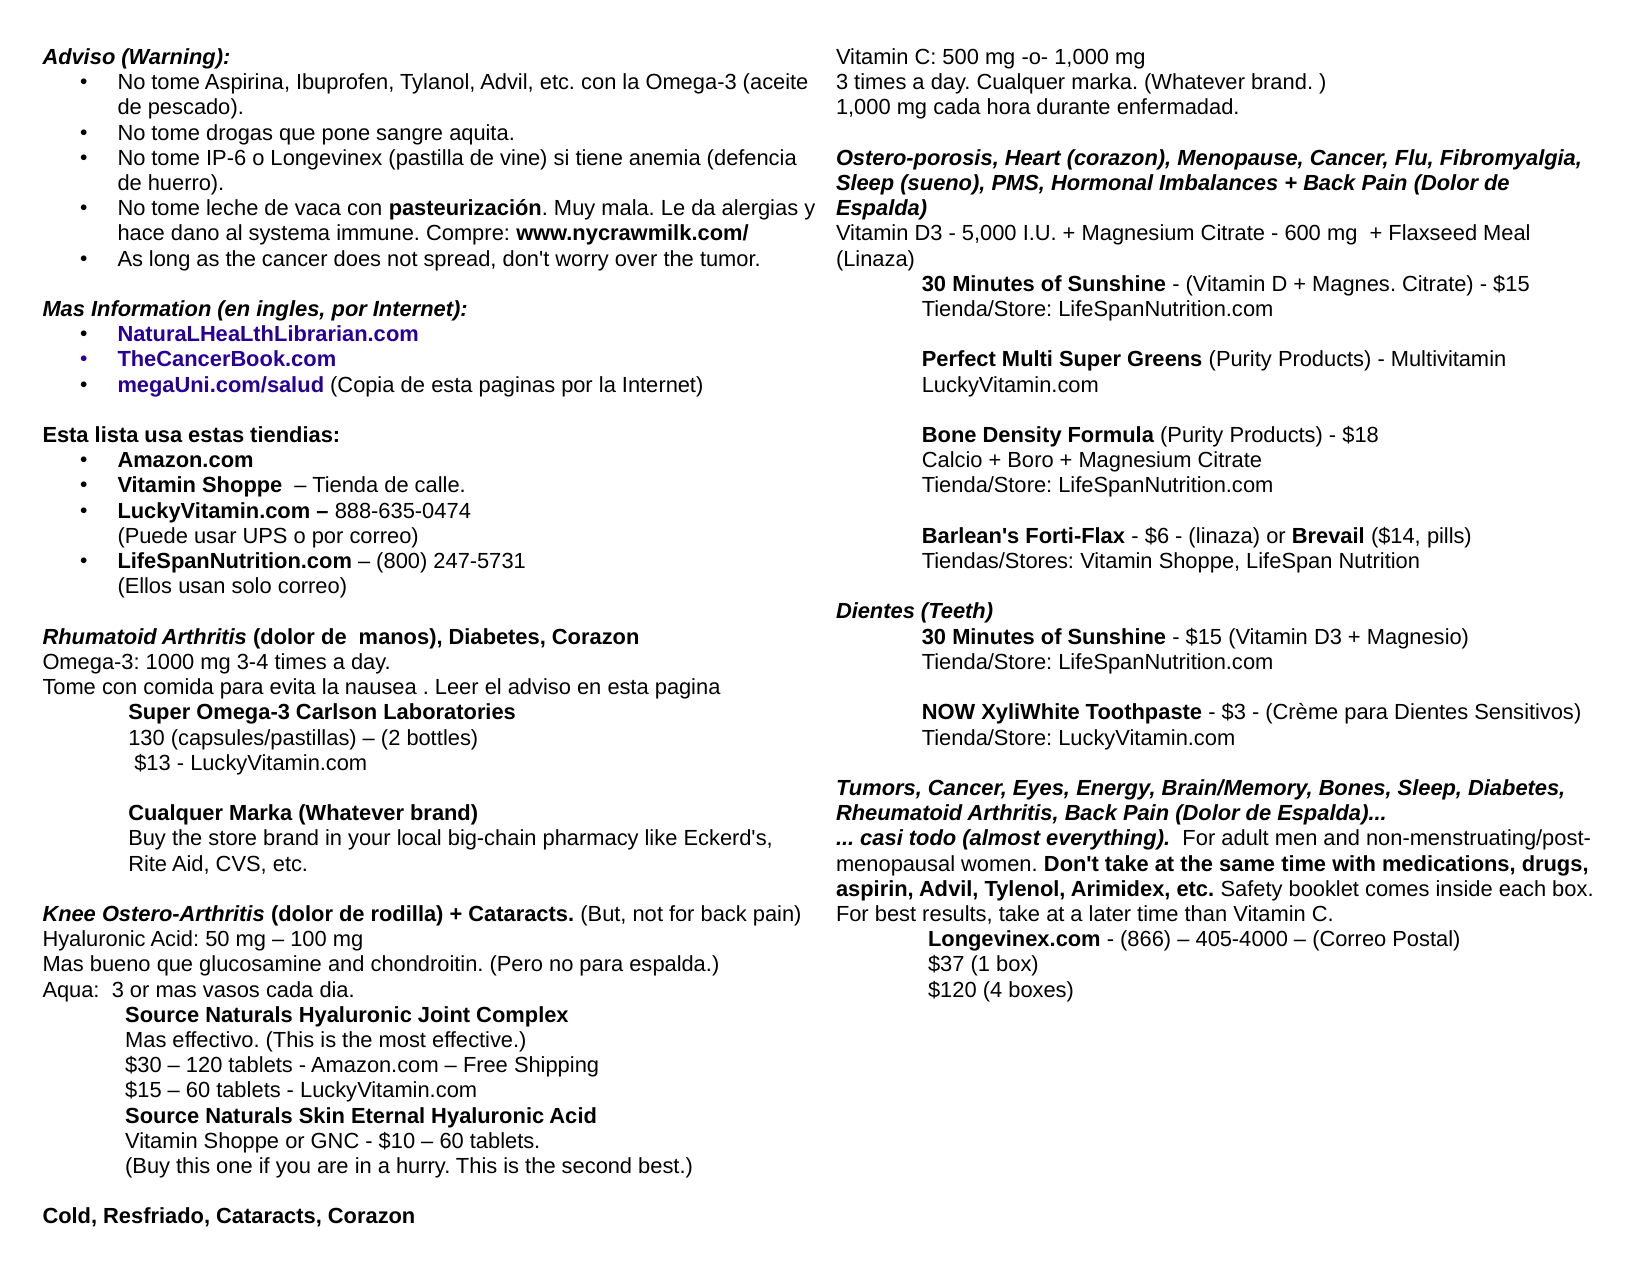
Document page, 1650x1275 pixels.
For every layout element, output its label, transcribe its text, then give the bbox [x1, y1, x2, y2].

list LuckyVitamin.com – 888-635-0474 (Puede usar UPS o por correo) [80, 497, 820, 548]
text Omega-3: 1000 mg 3-4 times a day. [42, 649, 820, 674]
list No tome IP-6 o Longevinex (pastilla de vine) si tiene anemia (defencia de huerro). [80, 144, 820, 195]
text $15 – 60 tablets - LuckyVitamin.com [125, 1077, 820, 1102]
text $30 – 120 tablets - Amazon.com – Free Shipping [125, 1052, 820, 1077]
list LifeSpanNutrition.com – (800) 247-5731 (Ellos usan solo correo) [80, 548, 820, 598]
list Vitamin Shoppe – Tienda de calle. [80, 472, 820, 497]
text Hyaluronic Acid: 50 mg – 100 mg Mas bueno que glucosamine and chondroitin. (Pero no para espalda.) Aqua: 3 or mas vasos cada dia. [42, 926, 820, 1002]
text Rhumatoid Arthritis (dolor de manos), Diabetes, Corazon [42, 623, 820, 649]
list No tome leche de vaca con pasteurización. Muy mala. Le da alergias y hace dano al systema immune. Compre: www.nycrawmilk.com/ [80, 195, 820, 245]
text Perfect Multi Super Greens (Purity Products) - Multivitamin [922, 346, 1598, 371]
text NOW XyliWhite Toothpaste - $3 - (Crème para Dientes Sensitivos) [922, 699, 1598, 724]
text Cualquer Marka (Whatever brand) Buy the store brand in your local big-chain pharmacy like Eckerd's, Rite Aid, CVS, etc. [128, 800, 803, 876]
text Mas Information (en ingles, por Internet): [42, 296, 820, 321]
text 1,000 mg cada hora durante enfermadad. [836, 94, 1598, 119]
text Adviso (Warning): [42, 44, 820, 69]
text Vitamin Shoppe or GNC - $10 – 60 tablets. [125, 1128, 820, 1153]
text Barlean's Forti-Flax - $6 - (linaza) or Brevail ($14, pills) [922, 523, 1598, 548]
text Longevinex.com - (866) – 405-4000 – (Correo Postal) $37 (1 box) $120 (4 boxes) [928, 926, 1598, 1002]
list Amazon.com [80, 447, 820, 472]
list TheCancerBook.com [80, 346, 820, 371]
text Tiendas/Stores: Vitamin Shoppe, LifeSpan Nutrition [922, 548, 1598, 573]
text Knee Ostero-Arthritis (dolor de rodilla) + Cataracts. (But, not for back pain) [42, 901, 820, 926]
text Source Naturals Hyaluronic Joint Complex Mas effectivo. (This is the most effective.) [125, 1002, 820, 1052]
text Vitamin D3 - 5,000 I.U. + Magnesium Citrate - 600 mg + Flaxseed Meal (Linaza) [836, 220, 1598, 271]
text Cold, Resfriado, Cataracts, Corazon [42, 1203, 820, 1228]
text Vitamin C: 500 mg -o- 1,000 mg 3 times a day. Cualquer marka. (Whatever brand. ) [836, 44, 1598, 94]
text Super Omega-3 Carlson Laboratories 130 (capsules/pastillas) – (2 bottles) [128, 699, 820, 749]
text Tumors, Cancer, Eyes, Energy, Brain/Memory, Bones, Sleep, Diabetes, Rheumatoid Arthritis, Back Pain (Dolor de Espalda)... [836, 775, 1598, 825]
text Ostero-porosis, Heart (corazon), Menopause, Cancer, Flu, Fibromyalgia, Sleep (sueno), PMS, Hormonal Imbalances + Back Pain (Dolor de Espalda) [836, 144, 1598, 220]
text Dientes (Teeth) [836, 598, 1598, 623]
text 30 Minutes of Sunshine - (Vitamin D + Magnes. Citrate) - $15 Tienda/Store: LifeSpanNutrition.com [922, 271, 1598, 321]
text Bone Density Formula (Purity Products) - $18 Calcio + Boro + Magnesium Citrate [922, 422, 1598, 472]
list No tome Aspirina, Ibuprofen, Tylanol, Advil, etc. con la Omega-3 (aceite de pescado). [80, 69, 820, 119]
text Tome con comida para evita la nausea . Leer el adviso en esta pagina [42, 674, 820, 699]
text (Buy this one if you are in a hurry. This is the second best.) [125, 1153, 820, 1178]
text Esta lista usa estas tiendias: [42, 422, 820, 447]
text $13 - LuckyVitamin.com [128, 749, 820, 775]
text Source Naturals Skin Eternal Hyaluronic Acid [125, 1102, 820, 1128]
list As long as the cancer does not spread, don't worry over the tumor. [80, 245, 820, 271]
text 30 Minutes of Sunshine - $15 (Vitamin D3 + Magnesio) Tienda/Store: LifeSpanNutrition.com [922, 623, 1598, 674]
text Tienda/Store: LuckyVitamin.com [922, 724, 1598, 749]
text Tienda/Store: LifeSpanNutrition.com [922, 472, 1598, 497]
text ... casi todo (almost everything). For adult men and non-menstruating/post-menopausal women. Don't take at the same time with medications, drugs, aspirin, Advil, Tylenol, Arimidex, etc. Safety booklet comes inside each box. For best results, take at a later time than Vitamin C. [836, 825, 1598, 926]
text LuckyVitamin.com [922, 371, 1598, 397]
list No tome drogas que pone sangre aquita. [80, 119, 820, 144]
list NaturaLHeaLthLibrarian.com [80, 321, 820, 346]
list megaUni.com/salud (Copia de esta paginas por la Internet) [80, 371, 820, 397]
